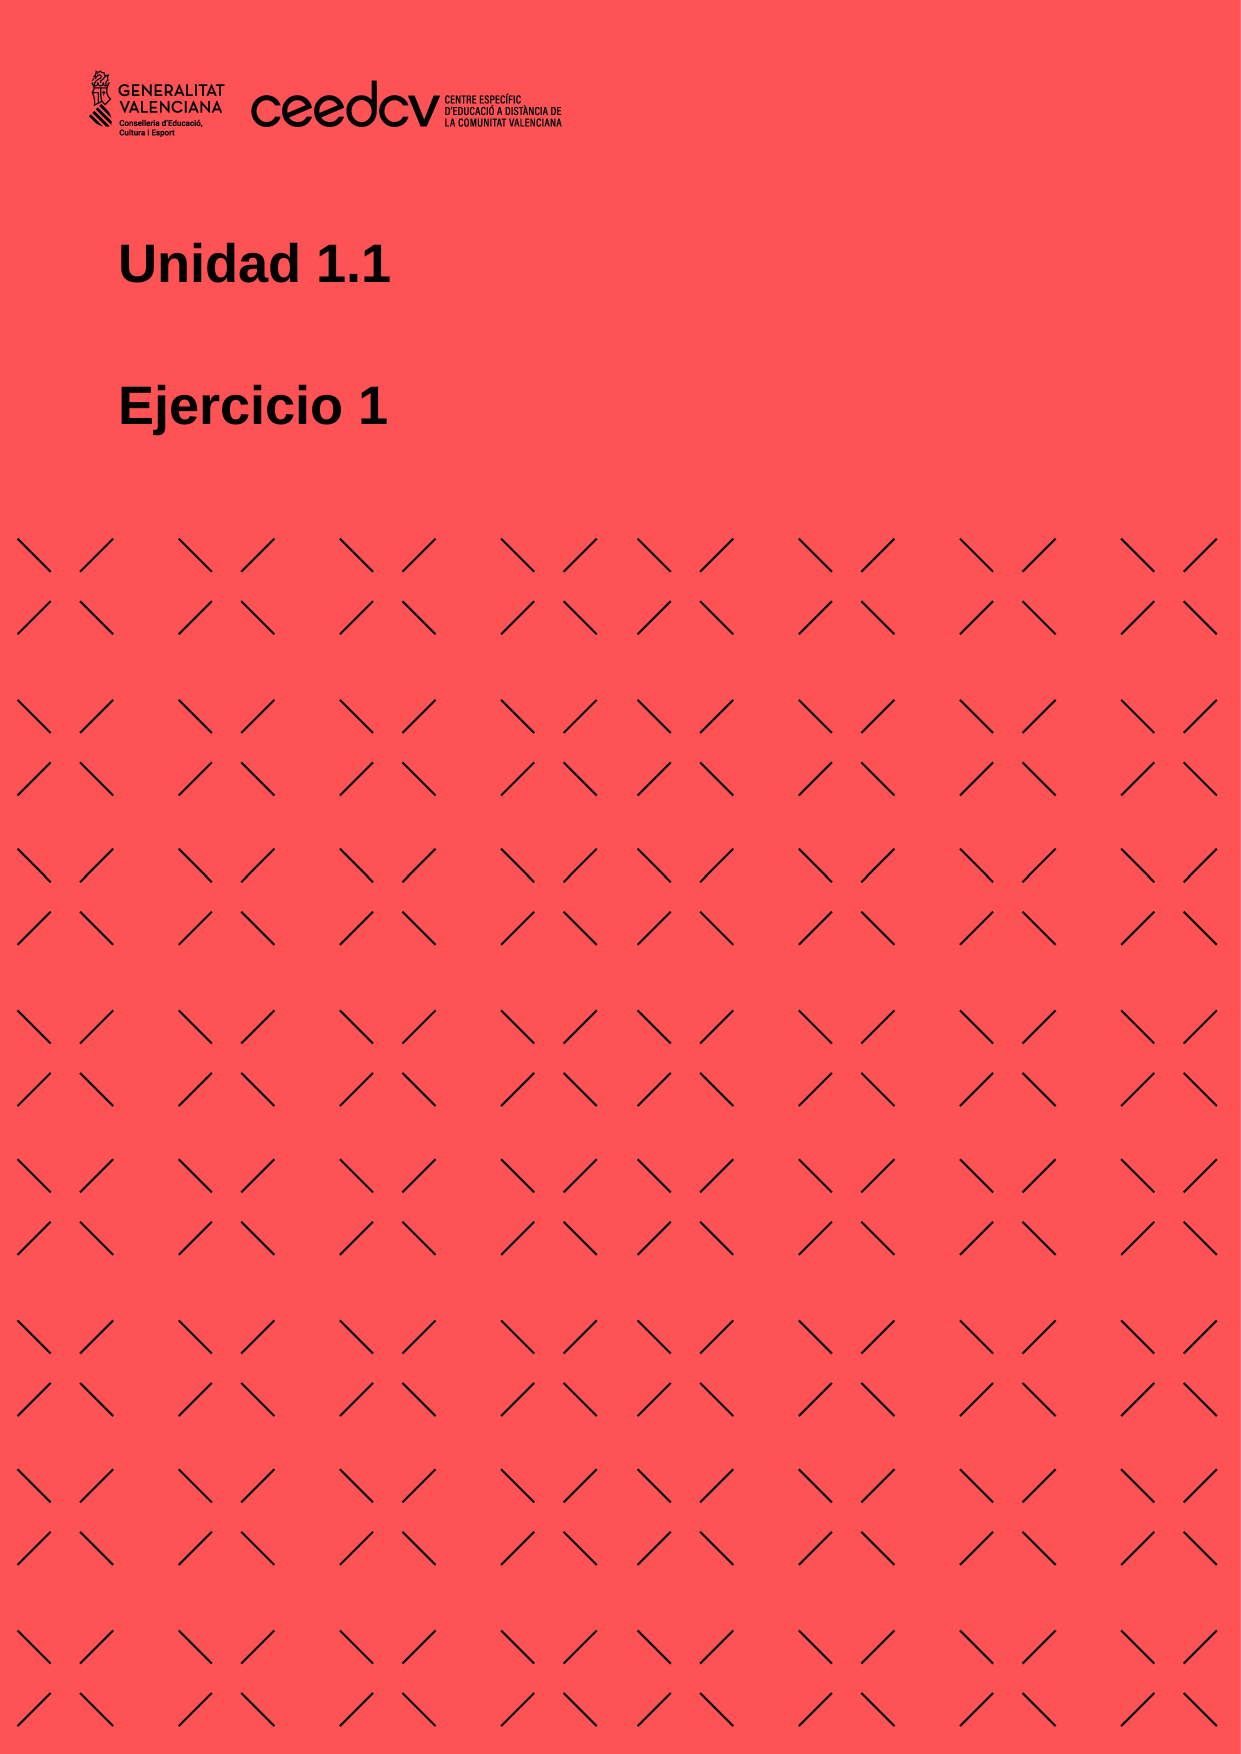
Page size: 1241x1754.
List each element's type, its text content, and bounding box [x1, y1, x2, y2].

text Ejercicio 1 [118, 374, 1107, 436]
picture [0, 0, 1241, 1754]
text Unidad 1.1 [118, 231, 1107, 293]
